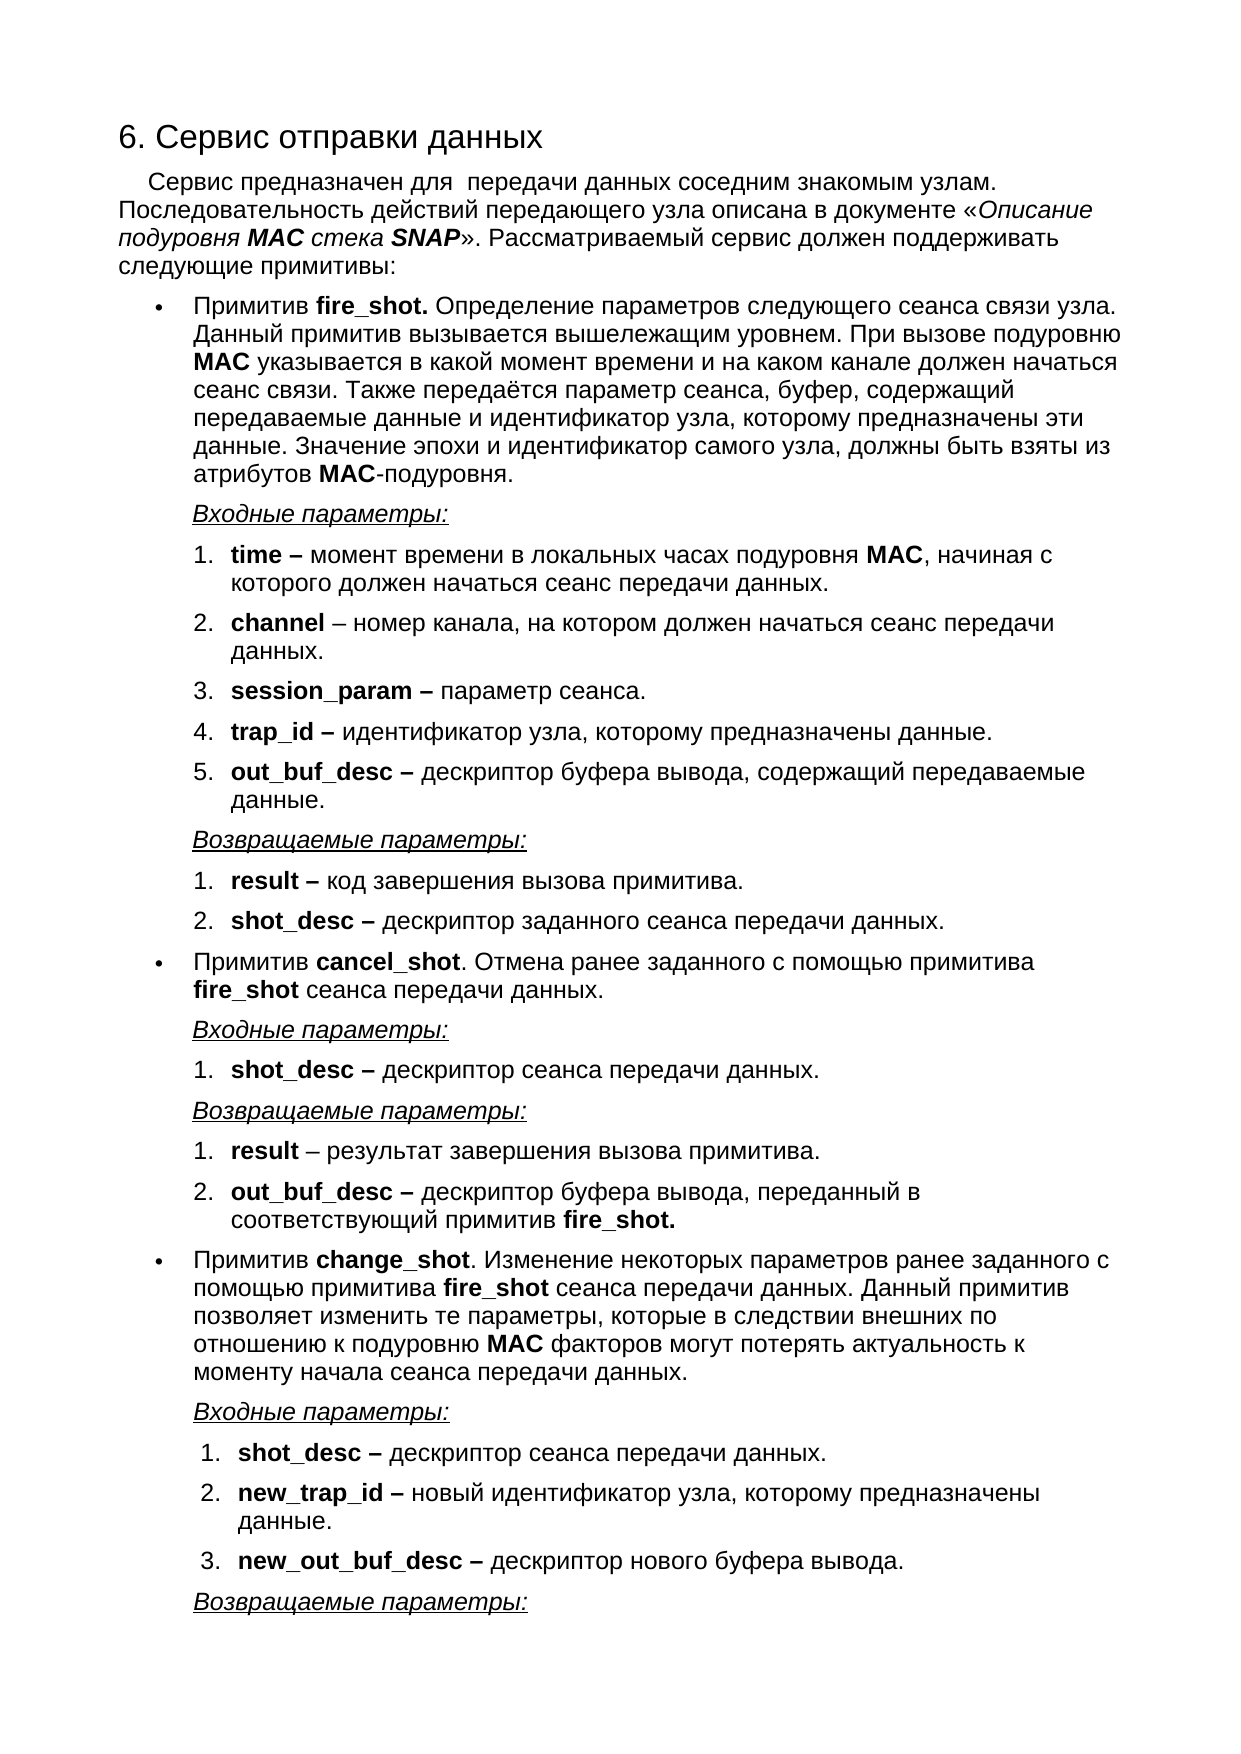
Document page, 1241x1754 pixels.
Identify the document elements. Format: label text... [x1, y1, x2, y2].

list Примитив change_shot. Изменение некоторых параметров ранее заданного с помощью примитива fire_shot сеанса передачи данных. Данный примитив позволяет изменить те параметры, которые в следствии внешних по отношению к подуровню MAC факторов могут потерять актуальность к моменту начала сеанса передачи данных. [156, 1246, 1122, 1385]
list time – момент времени в локальных часах подуровня MAC, начиная с которого должен начаться сеанс передачи данных. [193, 540, 1122, 596]
list result – результат завершения вызова примитива. [193, 1137, 1122, 1165]
text Входные параметры: [118, 1398, 1122, 1426]
list Примитив fire_shot. Определение параметров следующего сеанса связи узла. Данный примитив вызывается вышележащим уровнем. При вызове подуровню MAC указывается в какой момент времени и на каком канале должен начаться сеанс связи. Также передаётся параметр сеанса, буфер, содержащий передаваемые данные и идентификатор узла, которому предназначены эти данные. Значение эпохи и идентификатор самого узла, должны быть взяты из атрибутов MAC-подуровня. [156, 292, 1122, 487]
list out_buf_desc – дескриптор буфера вывода, содержащий передаваемые данные. [193, 758, 1122, 814]
text Входные параметры: [118, 500, 1122, 528]
list result – код завершения вызова примитива. [193, 867, 1122, 894]
text Сервис предназначен для передачи данных соседним знакомым узлам. Последовательность действий передающего узла описана в документе «Описание подуровня MAC стека SNAP». Рассматриваемый сервис должен поддерживать следующие примитивы: [118, 168, 1122, 279]
text Входные параметры: [118, 1016, 1122, 1044]
list new_out_buf_desc – дескриптор нового буфера вывода. [200, 1547, 1122, 1575]
list shot_desc – дескриптор сеанса передачи данных. [193, 1056, 1122, 1084]
text Возвращаемые параметры: [118, 1097, 1122, 1124]
text Возвращаемые параметры: [118, 826, 1122, 854]
list out_buf_desc – дескриптор буфера вывода, переданный в соответствующий примитив fire_shot. [193, 1177, 1122, 1233]
list new_trap_id – новый идентификатор узла, которому предназначены данные. [200, 1479, 1122, 1534]
list trap_id – идентификатор узла, которому предназначены данные. [193, 717, 1122, 745]
subtitle Сервис отправки данных [118, 118, 1122, 155]
list shot_desc – дескриптор заданного сеанса передачи данных. [193, 907, 1122, 935]
list session_param – параметр сеанса. [193, 677, 1122, 705]
list Примитив cancel_shot. Отмена ранее заданного с помощью примитива fire_shot сеанса передачи данных. [156, 947, 1122, 1003]
text Возвращаемые параметры: [118, 1587, 1122, 1615]
list channel – номер канала, на котором должен начаться сеанс передачи данных. [193, 609, 1122, 664]
list shot_desc – дескриптор сеанса передачи данных. [200, 1438, 1122, 1466]
